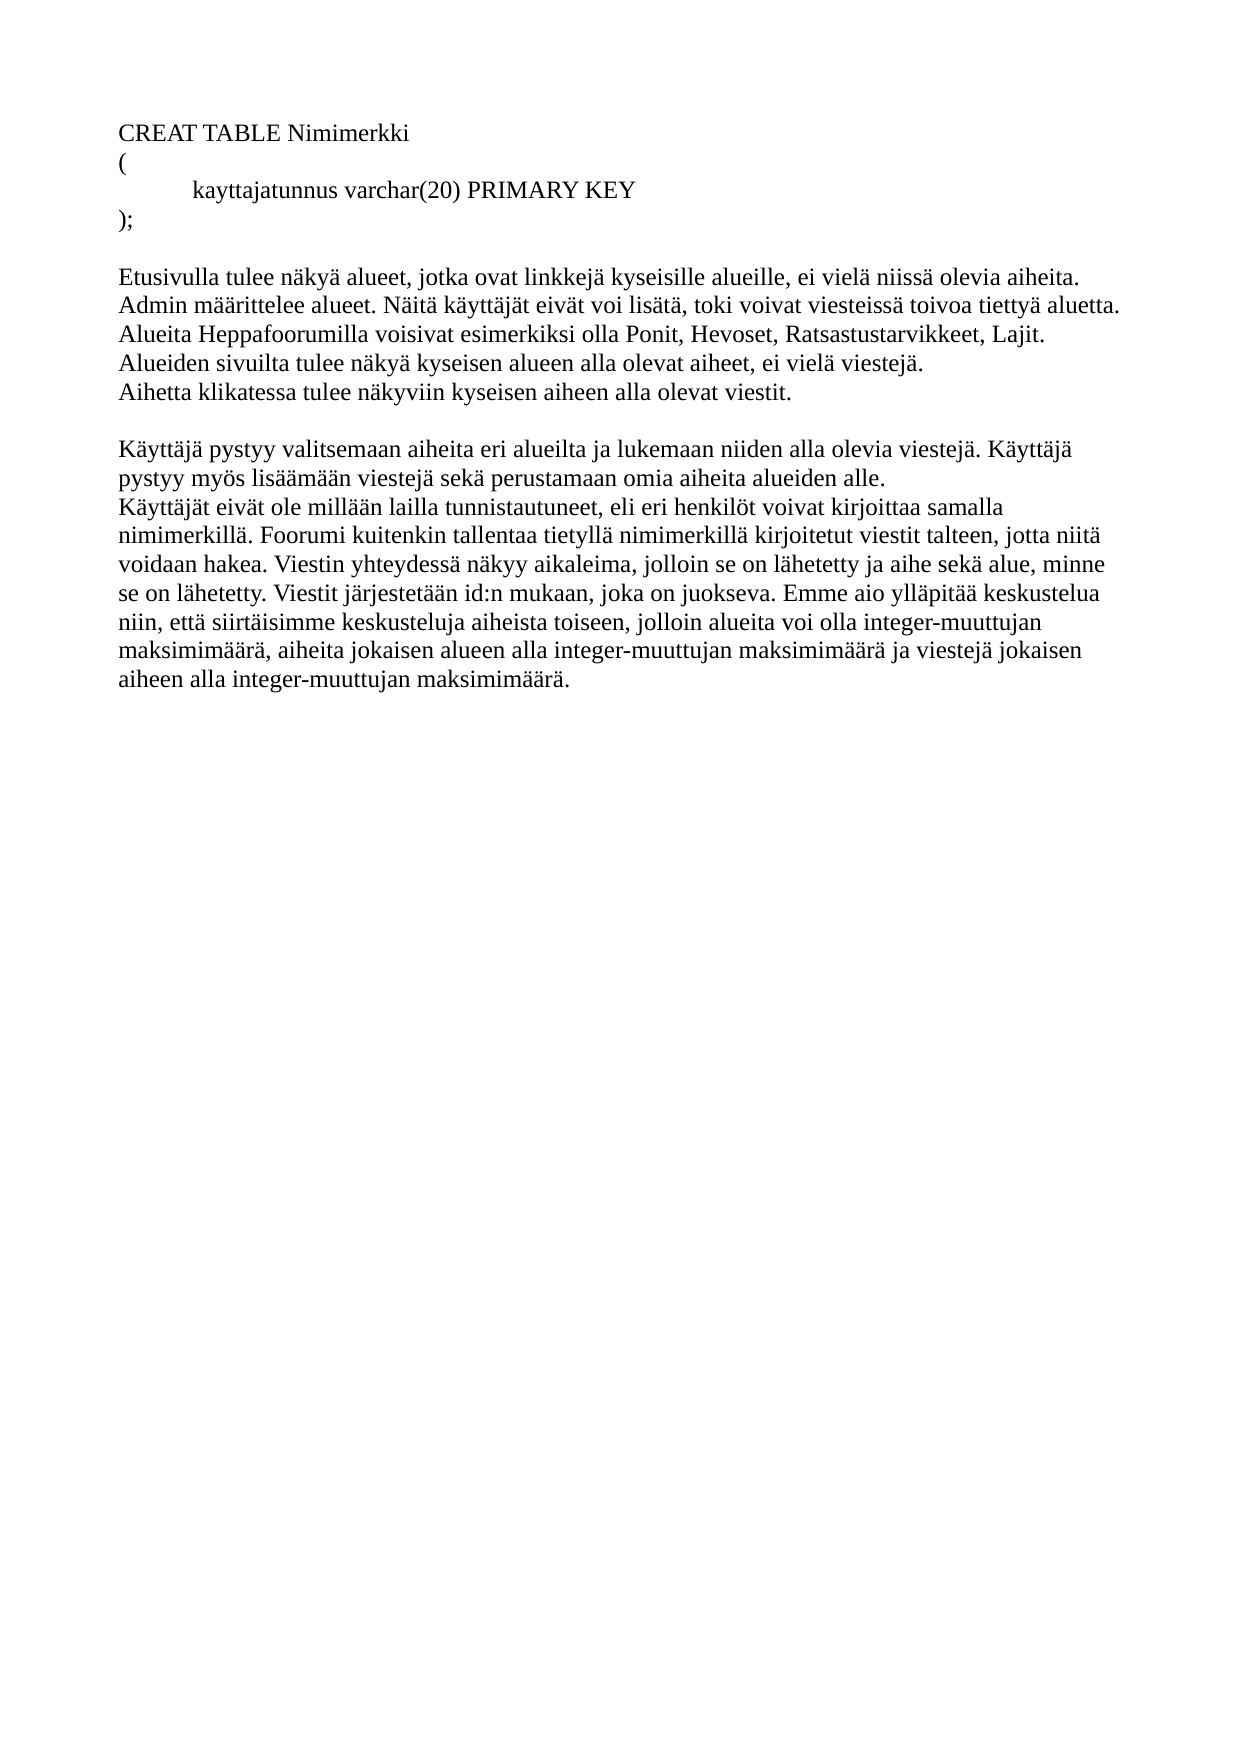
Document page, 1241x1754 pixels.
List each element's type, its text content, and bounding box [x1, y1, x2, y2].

text ); [118, 204, 1122, 233]
text Käyttäjät eivät ole millään lailla tunnistautuneet, eli eri henkilöt voivat kirjoittaa samalla nimimerkillä. Foorumi kuitenkin tallentaa tietyllä nimimerkillä kirjoitetut viestit talteen, jotta niitä voidaan hakea. Viestin yhteydessä näkyy aikaleima, jolloin se on lähetetty ja aihe sekä alue, minne se on lähetetty. Viestit järjestetään id:n mukaan, joka on juokseva. Emme aio ylläpitää keskustelua niin, että siirtäisimme keskusteluja aiheista toiseen, jolloin alueita voi olla integer-muuttujan maksimimäärä, aiheita jokaisen alueen alla integer-muuttujan maksimimäärä ja viestejä jokaisen aiheen alla integer-muuttujan maksimimäärä. [118, 492, 1122, 693]
text CREAT TABLE Nimimerkki [118, 118, 1122, 147]
text kayttajatunnus varchar(20) PRIMARY KEY [118, 176, 1122, 204]
text Käyttäjä pystyy valitsemaan aiheita eri alueilta ja lukemaan niiden alla olevia viestejä. Käyttäjä pystyy myös lisäämään viestejä sekä perustamaan omia aiheita alueiden alle. [118, 434, 1122, 492]
text Etusivulla tulee näkyä alueet, jotka ovat linkkejä kyseisille alueille, ei vielä niissä olevia aiheita. [118, 262, 1122, 291]
text Admin määrittelee alueet. Näitä käyttäjät eivät voi lisätä, toki voivat viesteissä toivoa tiettyä aluetta. Alueita Heppafoorumilla voisivat esimerkiksi olla Ponit, Hevoset, Ratsastustarvikkeet, Lajit. [118, 291, 1122, 348]
text ( [118, 147, 1122, 176]
text Alueiden sivuilta tulee näkyä kyseisen alueen alla olevat aiheet, ei vielä viestejä. [118, 348, 1122, 377]
text Aihetta klikatessa tulee näkyviin kyseisen aiheen alla olevat viestit. [118, 377, 1122, 406]
